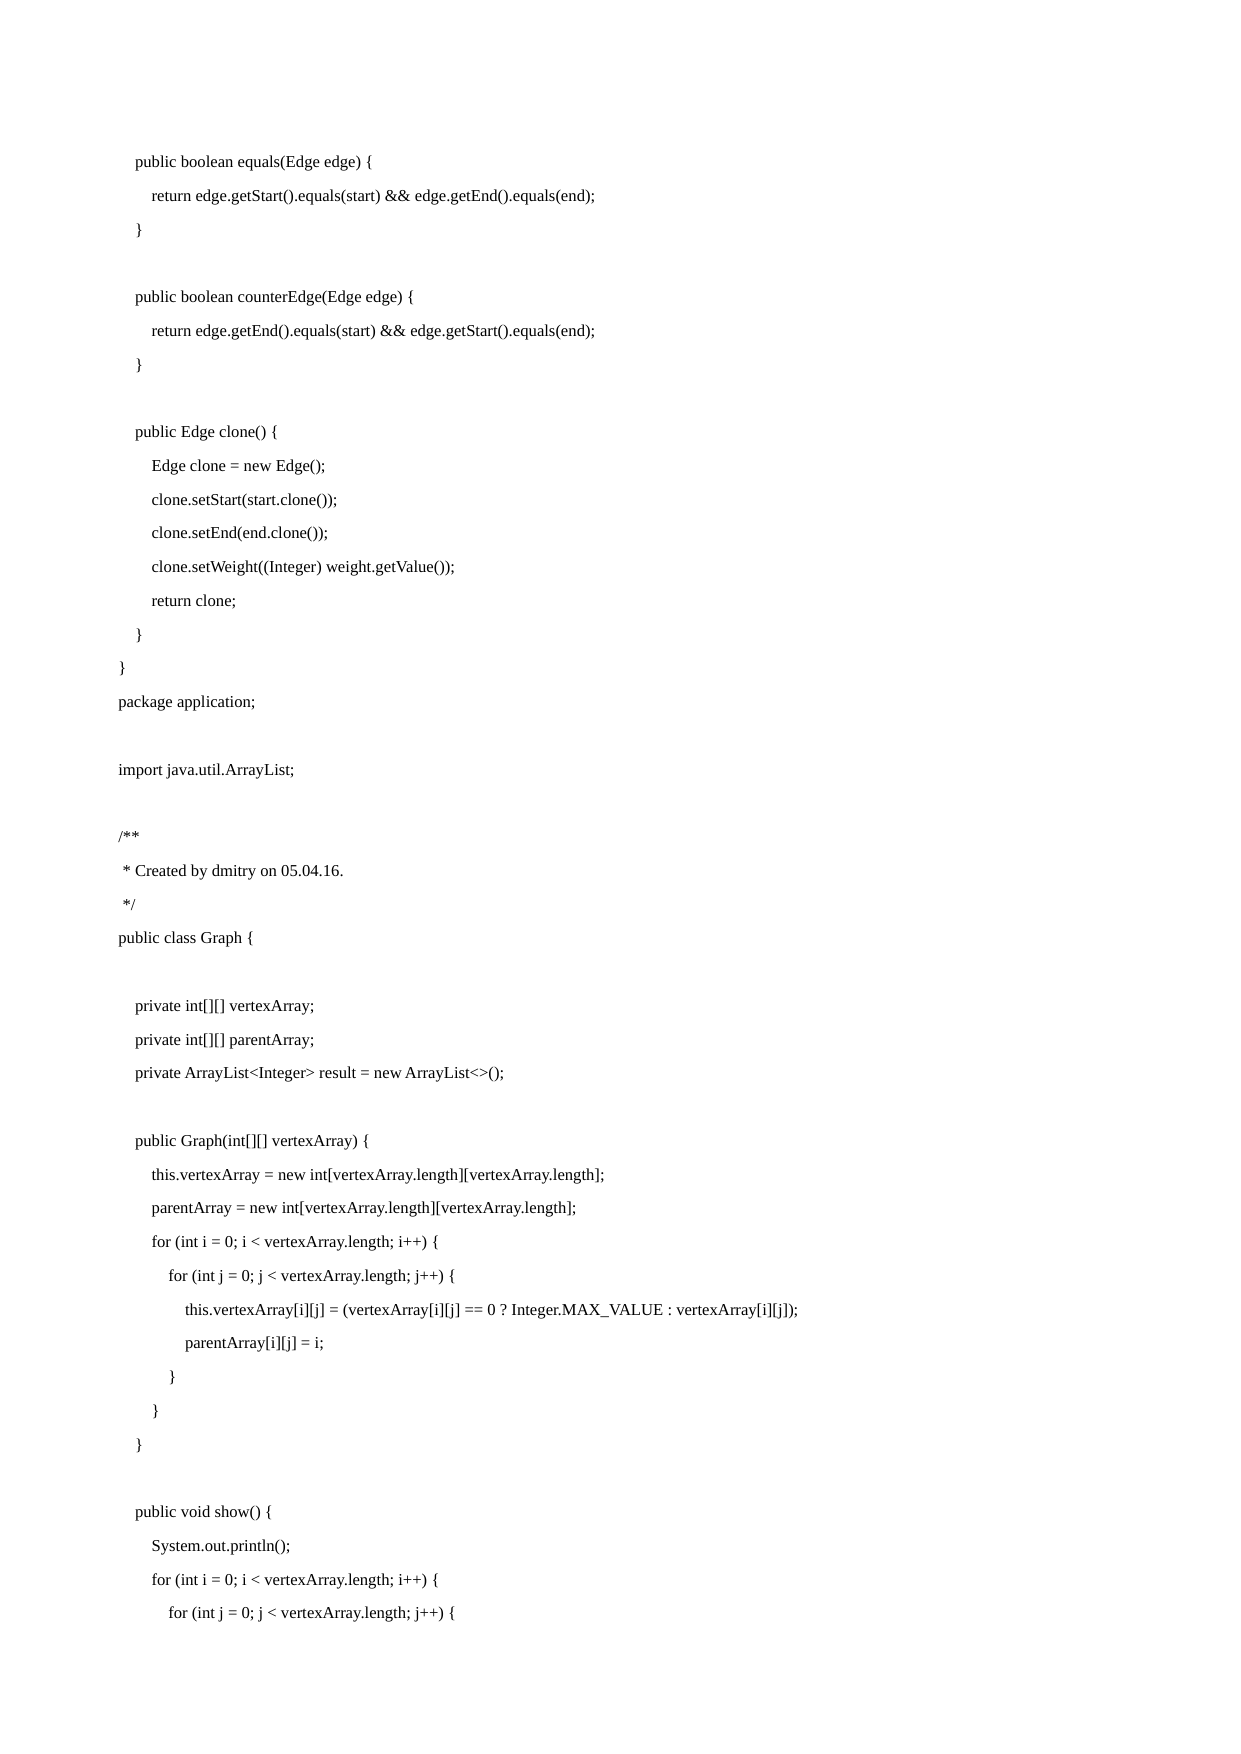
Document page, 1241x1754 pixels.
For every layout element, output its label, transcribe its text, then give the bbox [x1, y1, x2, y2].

text package application; [118, 692, 1152, 711]
text for (int i = 0; i < vertexArray.length; i++) { [118, 1569, 1152, 1588]
text * Created by dmitry on 05.04.16. [118, 861, 1152, 880]
text this.vertexArray[i][j] = (vertexArray[i][j] == 0 ? Integer.MAX_VALUE : vertexArray[i][j]); [118, 1299, 1152, 1318]
text */ [118, 894, 1152, 913]
text return edge.getEnd().equals(start) && edge.getStart().equals(end); [118, 321, 1152, 340]
text private int[][] parentArray; [118, 1029, 1152, 1048]
text } [118, 1401, 1152, 1420]
text clone.setWeight((Integer) weight.getValue()); [118, 557, 1152, 576]
text Edge clone = new Edge(); [118, 456, 1152, 475]
text parentArray = new int[vertexArray.length][vertexArray.length]; [118, 1198, 1152, 1217]
text } [118, 354, 1152, 373]
text for (int j = 0; j < vertexArray.length; j++) { [118, 1603, 1152, 1622]
text for (int i = 0; i < vertexArray.length; i++) { [118, 1232, 1152, 1251]
text this.vertexArray = new int[vertexArray.length][vertexArray.length]; [118, 1164, 1152, 1183]
text } [118, 219, 1152, 238]
text for (int j = 0; j < vertexArray.length; j++) { [118, 1266, 1152, 1285]
text return edge.getStart().equals(start) && edge.getEnd().equals(end); [118, 186, 1152, 205]
text } [118, 1367, 1152, 1386]
text private ArrayList<Integer> result = new ArrayList<>(); [118, 1063, 1152, 1082]
text public Edge clone() { [118, 422, 1152, 441]
text clone.setStart(start.clone()); [118, 489, 1152, 508]
text /** [118, 827, 1152, 846]
text public boolean counterEdge(Edge edge) { [118, 287, 1152, 306]
text public Graph(int[][] vertexArray) { [118, 1131, 1152, 1150]
text import java.util.ArrayList; [118, 759, 1152, 778]
text public void show() { [118, 1502, 1152, 1521]
text } [118, 1434, 1152, 1453]
text clone.setEnd(end.clone()); [118, 523, 1152, 542]
text public class Graph { [118, 928, 1152, 947]
text parentArray[i][j] = i; [118, 1333, 1152, 1352]
text public boolean equals(Edge edge) { [118, 152, 1152, 171]
text } [118, 658, 1152, 677]
text return clone; [118, 591, 1152, 610]
text System.out.println(); [118, 1536, 1152, 1555]
text private int[][] vertexArray; [118, 996, 1152, 1015]
text } [118, 624, 1152, 643]
